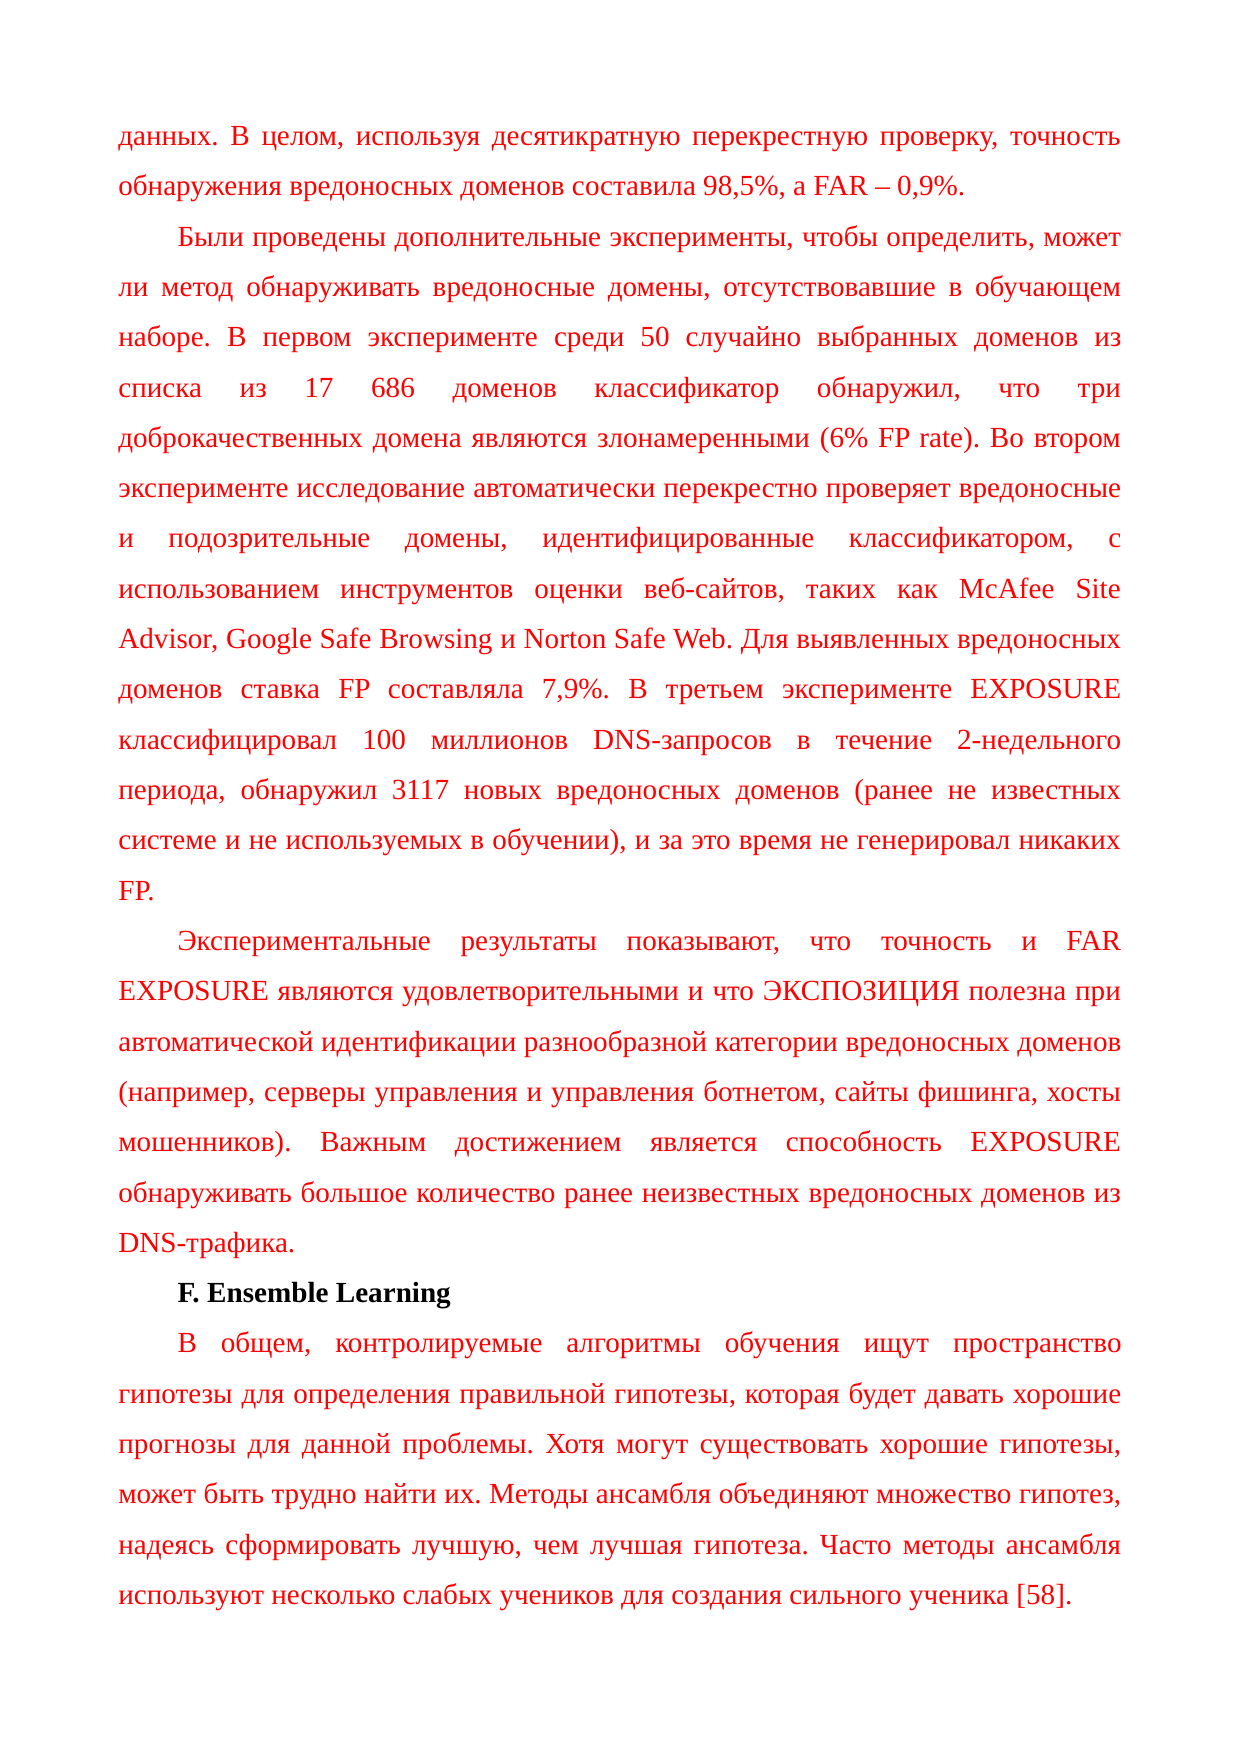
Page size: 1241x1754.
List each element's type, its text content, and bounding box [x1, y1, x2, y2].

text F. Ensemble Learning [118, 1275, 1122, 1309]
text Экспериментальные результаты показывают, что точность и FAR EXPOSURE являются удовлетворительными и что ЭКСПОЗИЦИЯ полезна при автоматической идентификации разнообразной категории вредоносных доменов (например, серверы управления и управления ботнетом, сайты фишинга, хосты мошенников). Важным достижением является способность EXPOSURE обнаруживать большое количество ранее неизвестных вредоносных доменов из DNS-трафика. [118, 923, 1122, 1258]
text В общем, контролируемые алгоритмы обучения ищут пространство гипотезы для определения правильной гипотезы, которая будет давать хорошие прогнозы для данной проблемы. Хотя могут существовать хорошие гипотезы, может быть трудно найти их. Методы ансамбля объединяют множество гипотез, надеясь сформировать лучшую, чем лучшая гипотеза. Часто методы ансамбля используют несколько слабых учеников для создания сильного ученика [58]. [118, 1326, 1122, 1611]
text данных. В целом, используя десятикратную перекрестную проверку, точность обнаружения вредоносных доменов составила 98,5%, а FAR – 0,9%. [118, 118, 1122, 202]
text Были проведены дополнительные эксперименты, чтобы определить, может ли метод обнаруживать вредоносные домены, отсутствовавшие в обучающем наборе. В первом эксперименте среди 50 случайно выбранных доменов из списка из 17 686 доменов классификатор обнаружил, что три доброкачественных домена являются злонамеренными (6% FP rate). Во втором эксперименте исследование автоматически перекрестно проверяет вредоносные и подозрительные домены, идентифицированные классификатором, с использованием инструментов оценки веб-сайтов, таких как McAfee Site Advisor, Google Safe Browsing и Norton Safe Web. Для выявленных вредоносных доменов ставка FP составляла 7,9%. В третьем эксперименте EXPOSURE классифицировал 100 миллионов DNS-запросов в течение 2-недельного периода, обнаружил 3117 новых вредоносных доменов (ранее не известных системе и не используемых в обучении), и за это время не генерировал никаких FP. [118, 219, 1122, 906]
